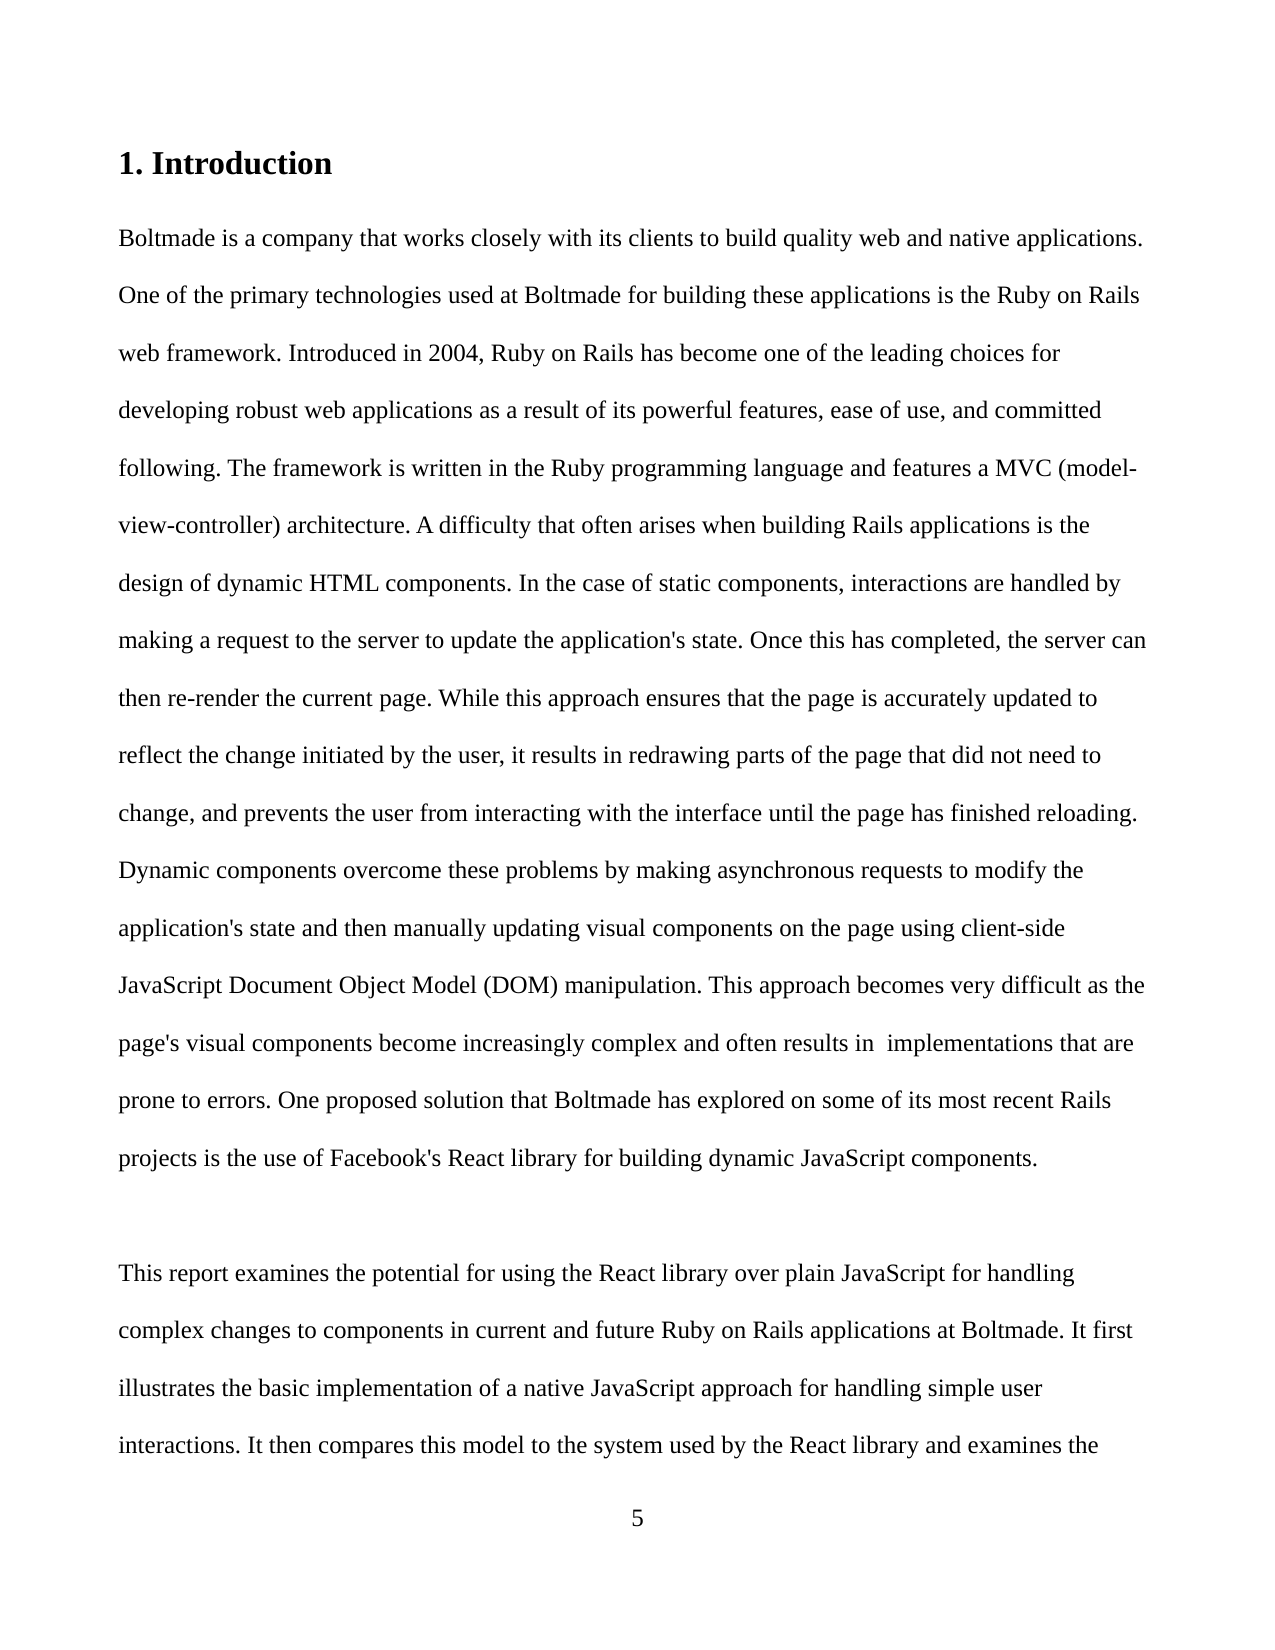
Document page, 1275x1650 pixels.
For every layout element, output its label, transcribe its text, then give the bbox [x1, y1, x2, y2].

text This report examines the potential for using the React library over plain JavaScript for handling complex changes to components in current and future Ruby on Rails applications at Boltmade. It first illustrates the basic implementation of a native JavaScript approach for handling simple user interactions. It then compares this model to the system used by the React library and examines the [118, 1258, 1157, 1459]
subtitle 1. Introduction [118, 143, 1157, 181]
text Boltmade is a company that works closely with its clients to build quality web and native applications. One of the primary technologies used at Boltmade for building these applications is the Ruby on Rails web framework. Introduced in 2004, Ruby on Rails has become one of the leading choices for developing robust web applications as a result of its powerful features, ease of use, and committed following. The framework is written in the Ruby programming language and features a MVC (model-view-controller) architecture. A difficulty that often arises when building Rails applications is the design of dynamic HTML components. In the case of static components, interactions are handled by making a request to the server to update the application's state. Once this has completed, the server can then re-render the current page. While this approach ensures that the page is accurately updated to reflect the change initiated by the user, it results in redrawing parts of the page that did not need to change, and prevents the user from interacting with the interface until the page has finished reloading. Dynamic components overcome these problems by making asynchronous requests to modify the application's state and then manually updating visual components on the page using client-side JavaScript Document Object Model (DOM) manipulation. This approach becomes very difficult as the page's visual components become increasingly complex and often results in implementations that are prone to errors. One proposed solution that Boltmade has explored on some of its most recent Rails projects is the use of Facebook's React library for building dynamic JavaScript components. [118, 223, 1157, 1171]
